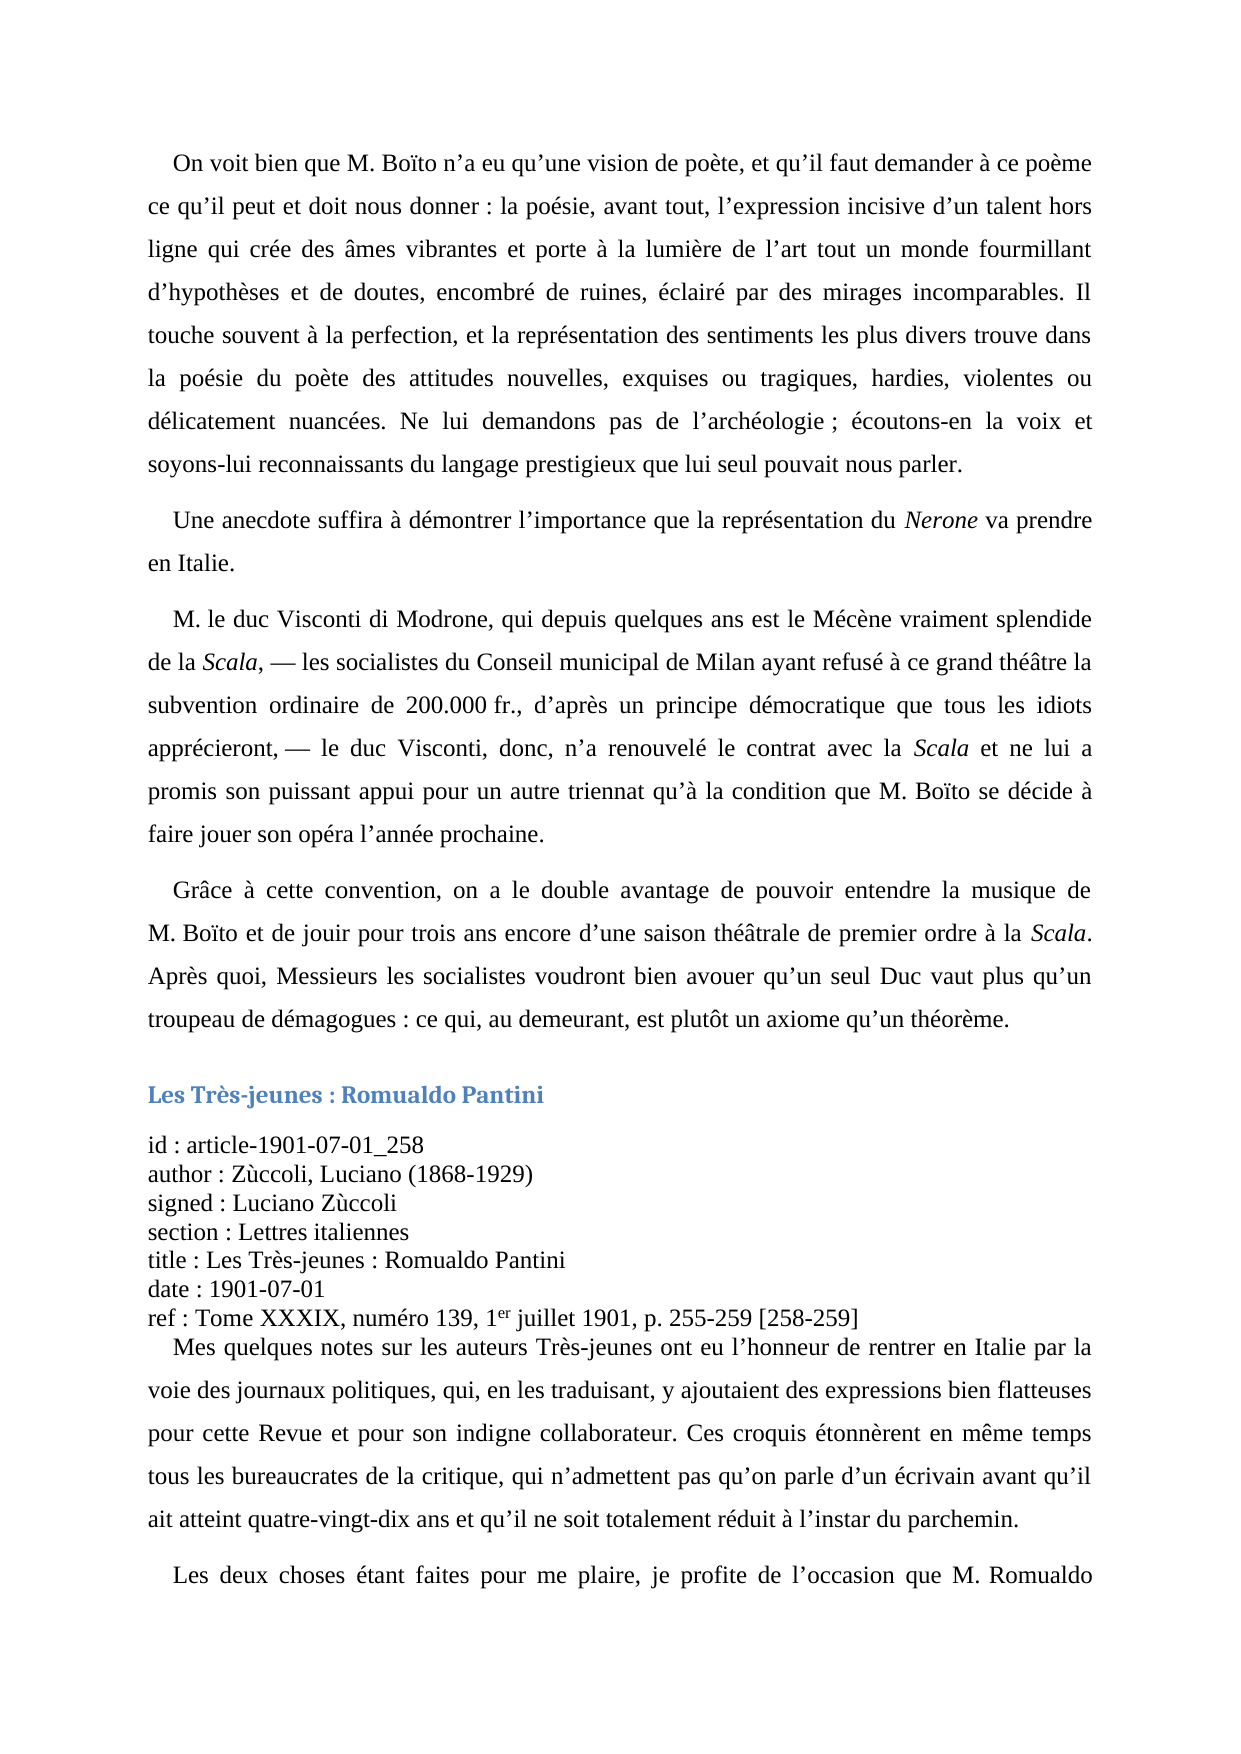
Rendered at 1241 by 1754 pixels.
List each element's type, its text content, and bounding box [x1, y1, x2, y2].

text Mes quelques notes sur les auteurs Très-jeunes ont eu l’honneur de rentrer en Italie par la voie des journaux politiques, qui, en les traduisant, y ajoutaient des expressions bien flatteuses pour cette Revue et pour son indigne collaborateur. Ces croquis étonnèrent en même temps tous les bureaucrates de la critique, qui n’admettent pas qu’on parle d’un écrivain avant qu’il ait atteint quatre-vingt-dix ans et qu’il ne soit totalement réduit à l’instar du parchemin. [148, 1332, 1093, 1533]
text signed : Luciano Zùccoli [148, 1188, 1093, 1217]
text Une anecdote suffira à démontrer l’importance que la représentation du Nerone va prendre en Italie. [148, 505, 1093, 577]
text date : 1901-07-01 [148, 1274, 1093, 1303]
text title : Les Très-jeunes : Romualdo Pantini [148, 1246, 1093, 1274]
text Grâce à cette convention, on a le double avantage de pouvoir entendre la musique de M. Boïto et de jouir pour trois ans encore d’une saison théâtrale de premier ordre à la Scala. Après quoi, Messieurs les socialistes voudront bien avouer qu’un seul Duc vaut plus qu’un troupeau de démagogues : ce qui, au demeurant, est plutôt un axiome qu’un théorème. [148, 875, 1093, 1033]
subtitle Les Très-jeunes : Romualdo Pantini [148, 1081, 1093, 1110]
text id : article-1901-07-01_258 [148, 1131, 1093, 1159]
text ref : Tome XXXIX, numéro 139, 1er juillet 1901, p. 255-259 [258-259] [148, 1303, 1093, 1332]
text section : Lettres italiennes [148, 1217, 1093, 1246]
text author : Zùccoli, Luciano (1868-1929) [148, 1159, 1093, 1188]
text M. le duc Visconti di Modrone, qui depuis quelques ans est le Mécène vraiment splendide de la Scala, — les socialistes du Conseil municipal de Milan ayant refusé à ce grand théâtre la subvention ordinaire de 200.000 fr., d’après un principe démocratique que tous les idiots apprécieront, — le duc Visconti, donc, n’a renouvelé le contrat avec la Scala et ne lui a promis son puissant appui pour un autre triennat qu’à la condition que M. Boïto se décide à faire jouer son opéra l’année prochaine. [148, 604, 1093, 848]
text Les deux choses étant faites pour me plaire, je profite de l’occasion que M. Romualdo [148, 1560, 1093, 1589]
text On voit bien que M. Boïto n’a eu qu’une vision de poète, et qu’il faut demander à ce poème ce qu’il peut et doit nous donner : la poésie, avant tout, l’expression incisive d’un talent hors ligne qui crée des âmes vibrantes et porte à la lumière de l’art tout un monde fourmillant d’hypothèses et de doutes, encombré de ruines, éclairé par des mirages incomparables. Il touche souvent à la perfection, et la représentation des sentiments les plus divers trouve dans la poésie du poète des attitudes nouvelles, exquises ou tragiques, hardies, violentes ou délicatement nuancées. Ne lui demandons pas de l’archéologie ; écoutons-en la voix et soyons-lui reconnaissants du langage prestigieux que lui seul pouvait nous parler. [148, 148, 1093, 478]
